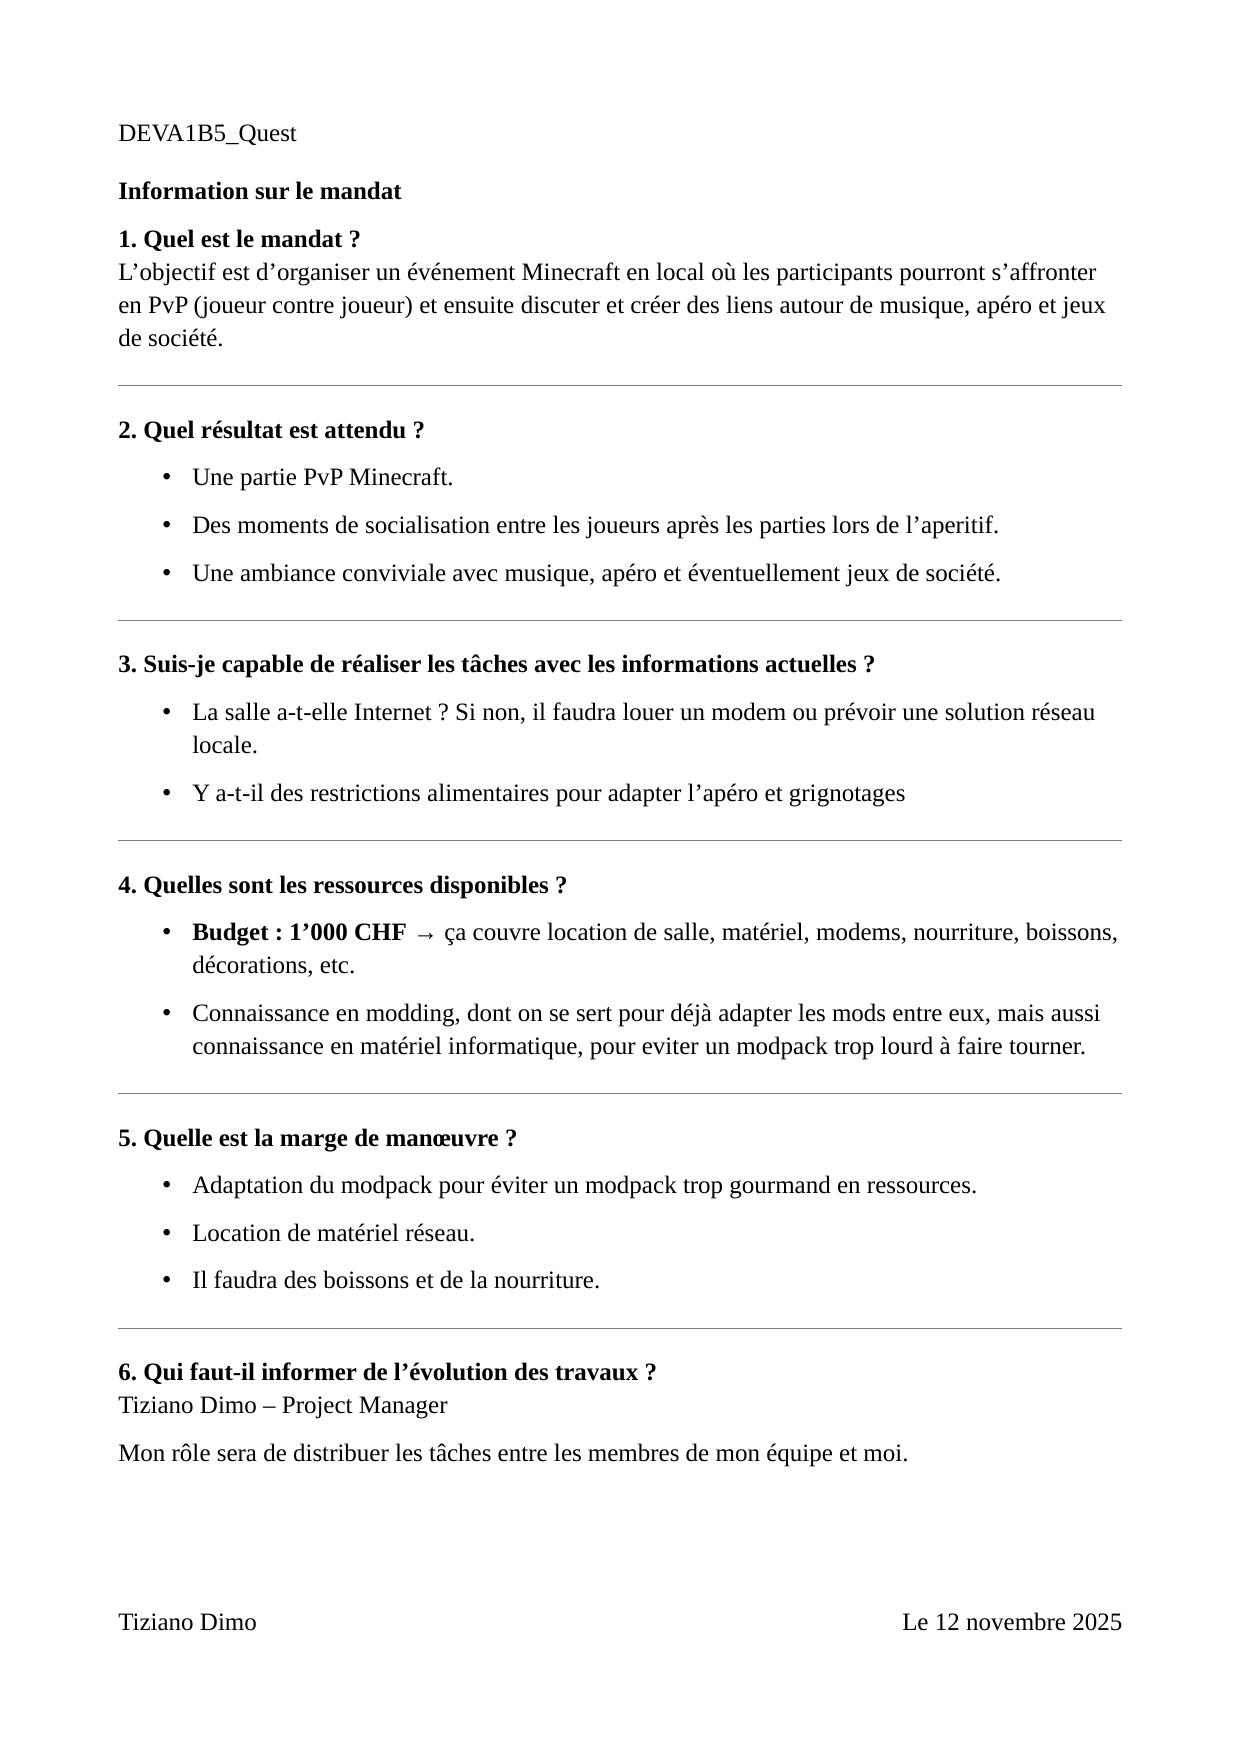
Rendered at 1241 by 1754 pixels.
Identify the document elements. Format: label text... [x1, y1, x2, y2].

list Y a-t-il des restrictions alimentaires pour adapter l’apéro et grignotages [162, 778, 1122, 807]
list La salle a-t-elle Internet ? Si non, il faudra louer un modem ou prévoir une solution réseau locale. [162, 697, 1122, 759]
list Une ambiance conviviale avec musique, apéro et éventuellement jeux de société. [162, 558, 1122, 586]
text 5. Quelle est la marge de manœuvre ? [118, 1123, 1122, 1152]
list Il faudra des boissons et de la nourriture. [162, 1266, 1122, 1294]
list Une partie PvP Minecraft. [162, 462, 1122, 491]
text 1. Quel est le mandat ? L’objectif est d’organiser un événement Minecraft en local où les participants pourront s’affronter en PvP (joueur contre joueur) et ensuite discuter et créer des liens autour de musique, apéro et jeux de société. [118, 224, 1122, 352]
list Location de matériel réseau. [162, 1218, 1122, 1247]
text Mon rôle sera de distribuer les tâches entre les membres de mon équipe et moi. [118, 1438, 1122, 1467]
text Information sur le mandat [118, 176, 1122, 205]
text 3. Suis-je capable de réaliser les tâches avec les informations actuelles ? [118, 649, 1122, 678]
text 2. Quel résultat est attendu ? [118, 415, 1122, 444]
list Adaptation du modpack pour éviter un modpack trop gourmand en ressources. [162, 1170, 1122, 1199]
list Budget : 1’000 CHF → ça couvre location de salle, matériel, modems, nourriture, boissons, décorations, etc. [162, 917, 1122, 979]
text 4. Quelles sont les ressources disponibles ? [118, 870, 1122, 898]
list Connaissance en modding, dont on se sert pour déjà adapter les mods entre eux, mais aussi connaissance en matériel informatique, pour eviter un modpack trop lourd à faire tourner. [162, 998, 1122, 1060]
text 6. Qui faut-il informer de l’évolution des travaux ? Tiziano Dimo – Project Manager [118, 1357, 1122, 1419]
list Des moments de socialisation entre les joueurs après les parties lors de l’aperitif. [162, 510, 1122, 539]
